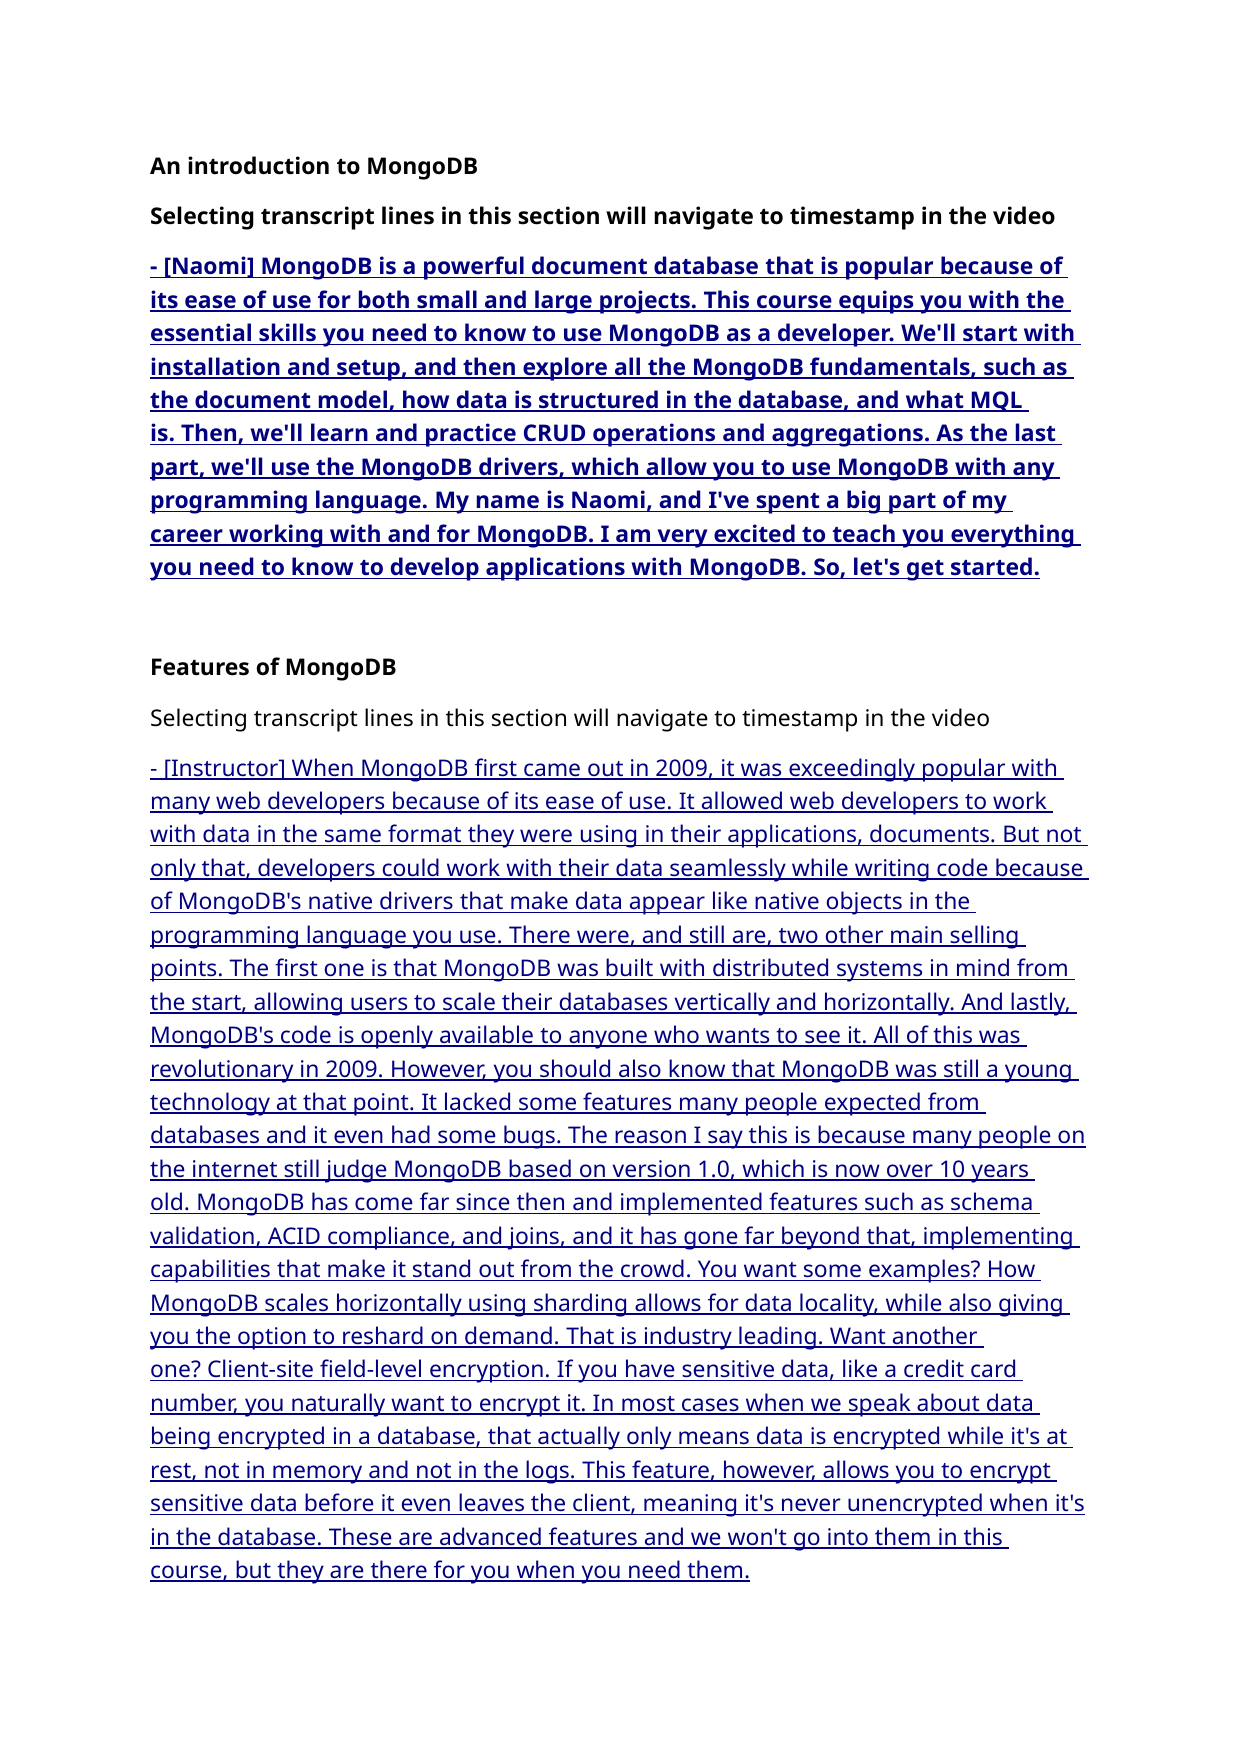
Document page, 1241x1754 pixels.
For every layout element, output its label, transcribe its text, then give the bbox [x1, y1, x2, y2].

text - [Naomi] MongoDB is a powerful document database that is popular because of its ease of use for both small and large projects. This course equips you with the essential skills you need to know to use MongoDB as a developer. We'll start with installation and setup, and then explore all the MongoDB fundamentals, such as the document model, how data is structured in the database, and what MQL is. Then, we'll learn and practice CRUD operations and aggregations. As the last part, we'll use the MongoDB drivers, which allow you to use MongoDB with any programming language. My name is Naomi, and I've spent a big part of my career working with and for MongoDB. I am very excited to teach you everything you need to know to develop applications with MongoDB. So, let's get started. [150, 250, 1090, 582]
text - [Instructor] When MongoDB first came out in 2009, it was exceedingly popular with many web developers because of its ease of use. It allowed web developers to work with data in the same format they were using in their applications, documents. But not only that, developers could work with their data seamlessly while writing code because of MongoDB's native drivers that make data appear like native objects in the programming language you use. There were, and still are, two other main selling points. The first one is that MongoDB was built with distributed systems in mind from the start, allowing users to scale their databases vertically and horizontally. And lastly, MongoDB's code is openly available to anyone who wants to see it. All of this was revolutionary in 2009. However, you should also know that MongoDB was still a young technology at that point. It lacked some features many people expected from databases and it even had some bugs. The reason I say this is because many people on the internet still judge MongoDB based on version 1.0, which is now over 10 years old. MongoDB has come far since then and implemented features such as schema validation, ACID compliance, and joins, and it has gone far beyond that, implementing capabilities that make it stand out from the crowd. You want some examples? How MongoDB scales horizontally using sharding allows for data locality, while also giving you the option to reshard on demand. That is industry leading. Want another one? Client-site field-level encryption. If you have sensitive data, like a credit card number, you naturally want to encrypt it. In most cases when we speak about data being encrypted in a database, that actually only means data is encrypted while it's at rest, not in memory and not in the logs. This feature, however, allows you to encrypt sensitive data before it even leaves the client, meaning it's never unencrypted when it's in the database. These are advanced features and we won't go into them in this course, but they are there for you when you need them. [150, 752, 1090, 1585]
text An introduction to MongoDB [150, 150, 1090, 181]
text Features of MongoDB [150, 651, 1090, 683]
text Selecting transcript lines in this section will navigate to timestamp in the video [150, 701, 1090, 733]
text Selecting transcript lines in this section will navigate to timestamp in the video [150, 200, 1090, 231]
